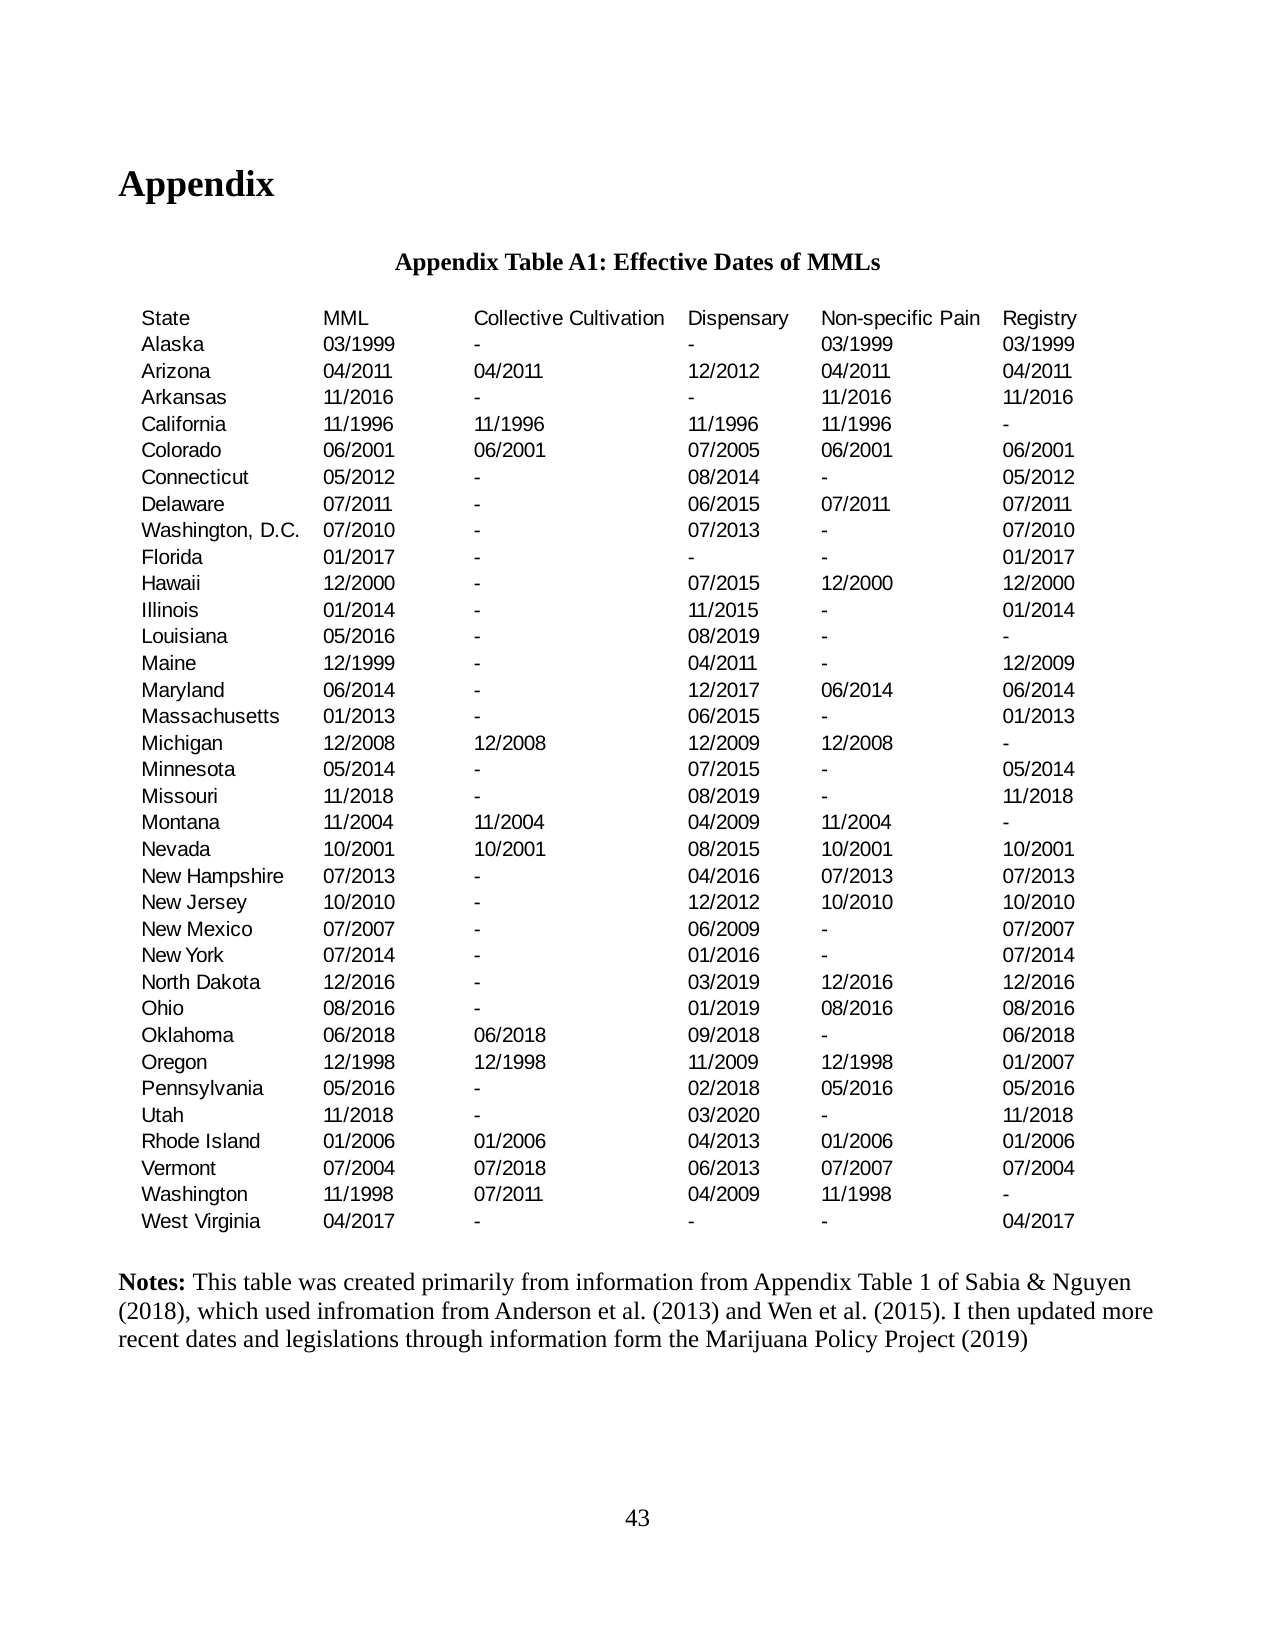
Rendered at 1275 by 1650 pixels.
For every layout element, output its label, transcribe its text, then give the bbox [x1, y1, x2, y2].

text Appendix [118, 161, 1157, 204]
text Appendix Table A1: Effective Dates of MMLs [118, 247, 1157, 276]
text Notes: This table was created primarily from information from Appendix Table 1 of Sabia & Nguyen (2018), which used infromation from Anderson et al. (2013) and Wen et al. (2015). I then updated more recent dates and legislations through information form the Marijuana Policy Project (2019) [118, 1267, 1157, 1353]
